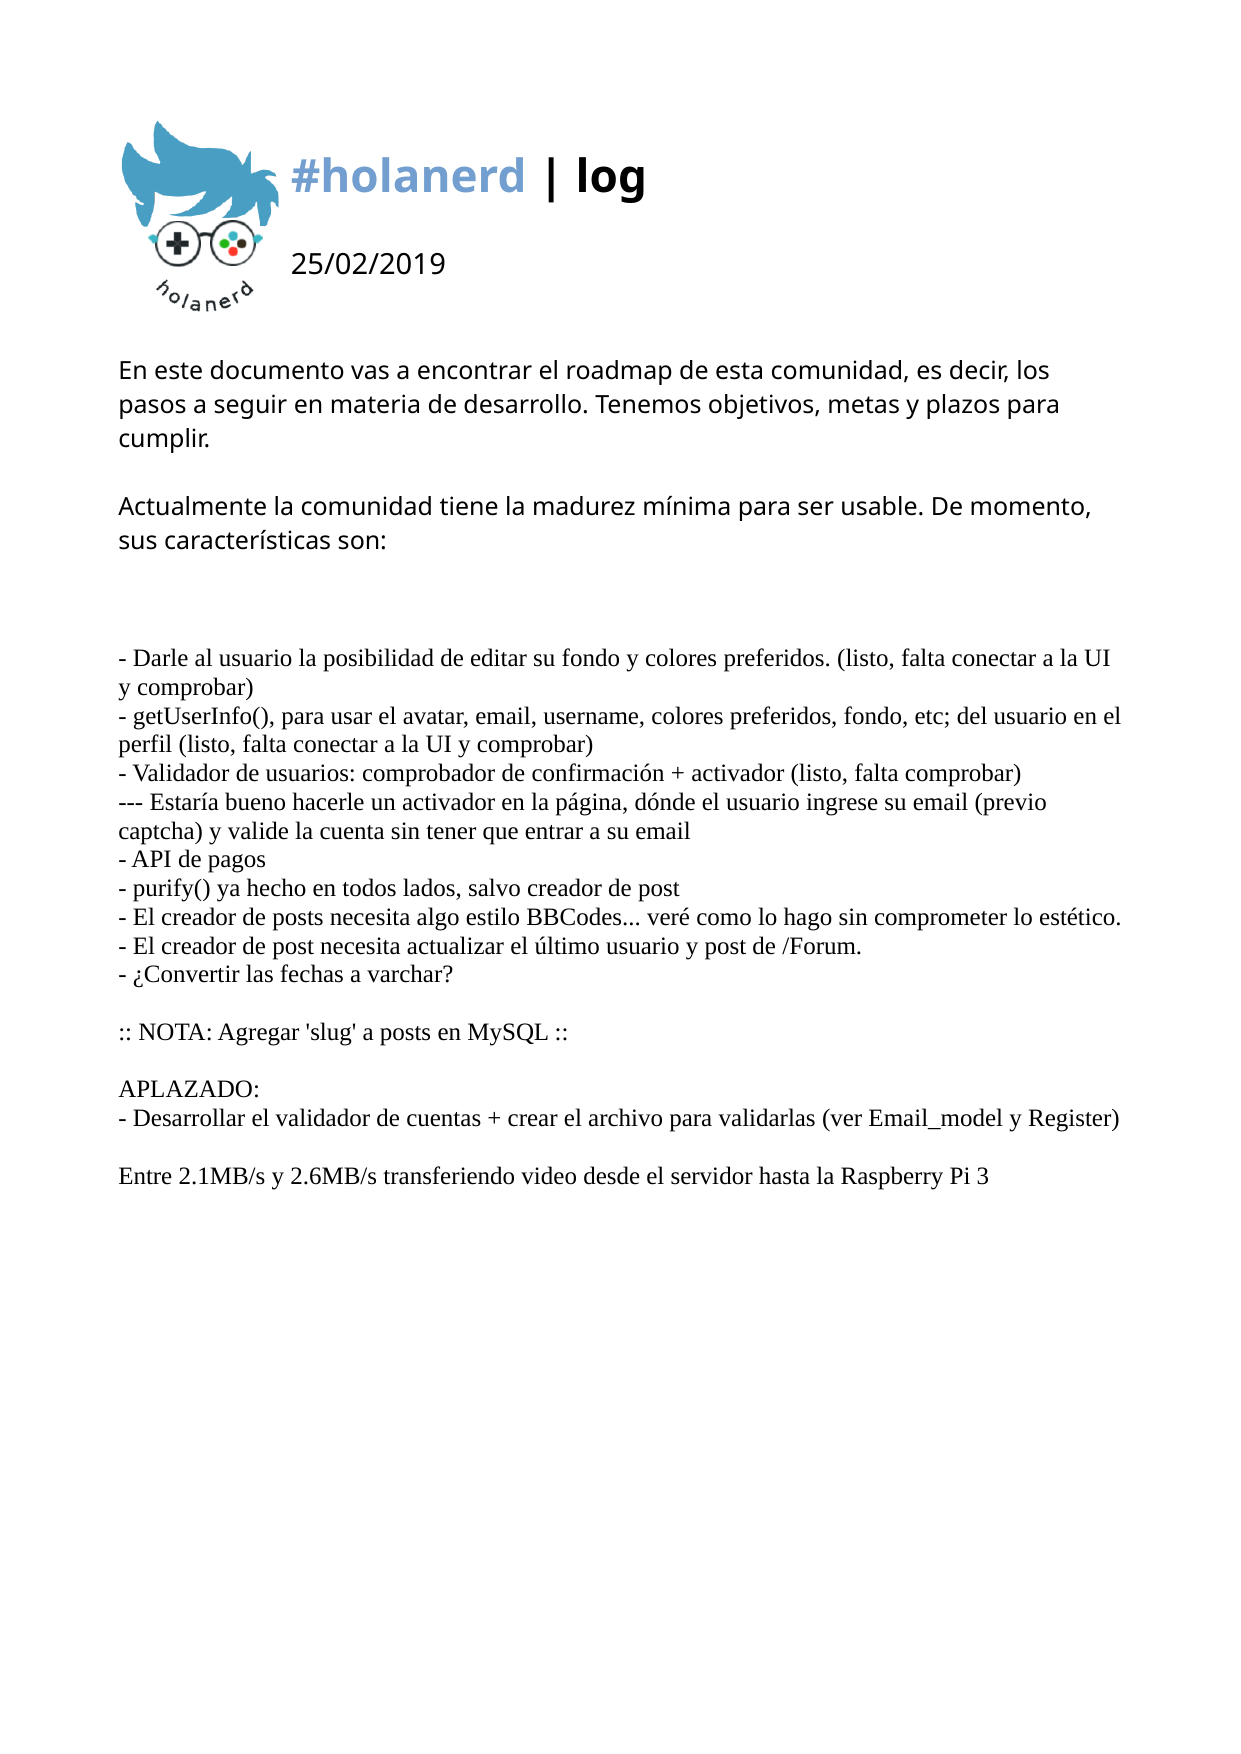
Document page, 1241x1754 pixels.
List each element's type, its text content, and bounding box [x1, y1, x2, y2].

text --- Estaría bueno hacerle un activador en la página, dónde el usuario ingrese su email (previo captcha) y valide la cuenta sin tener que entrar a su email [118, 787, 1122, 844]
text En este documento vas a encontrar el roadmap de esta comunidad, es decir, los pasos a seguir en materia de desarrollo. Tenemos objetivos, metas y plazos para cumplir. [118, 353, 1122, 455]
text - ¿Convertir las fechas a varchar? [118, 959, 1122, 988]
text APLAZADO: [118, 1074, 1122, 1103]
text - API de pagos [118, 844, 1122, 873]
text - El creador de posts necesita algo estilo BBCodes... veré como lo hago sin comprometer lo estético. [118, 902, 1122, 931]
text - Desarrollar el validador de cuentas + crear el archivo para validarlas (ver Email_model y Register) [118, 1103, 1122, 1132]
text - Validador de usuarios: comprobador de confirmación + activador (listo, falta comprobar) [118, 758, 1122, 787]
text :: NOTA: Agregar 'slug' a posts en MySQL :: [118, 1017, 1122, 1046]
text - El creador de post necesita actualizar el último usuario y post de /Forum. [118, 931, 1122, 959]
subtitle #holanerd | log [279, 143, 1122, 206]
text Actualmente la comunidad tiene la madurez mínima para ser usable. De momento, sus características son: [118, 489, 1122, 557]
subtitle 25/02/2019 [279, 243, 1122, 283]
text - Darle al usuario la posibilidad de editar su fondo y colores preferidos. (listo, falta conectar a la UI y comprobar) [118, 643, 1122, 701]
text Entre 2.1MB/s y 2.6MB/s transferiendo video desde el servidor hasta la Raspberry Pi 3 [118, 1161, 1122, 1189]
text - getUserInfo(), para usar el avatar, email, username, colores preferidos, fondo, etc; del usuario en el perfil (listo, falta conectar a la UI y comprobar) [118, 701, 1122, 758]
text - purify() ya hecho en todos lados, salvo creador de post [118, 873, 1122, 902]
picture [121, 121, 279, 312]
